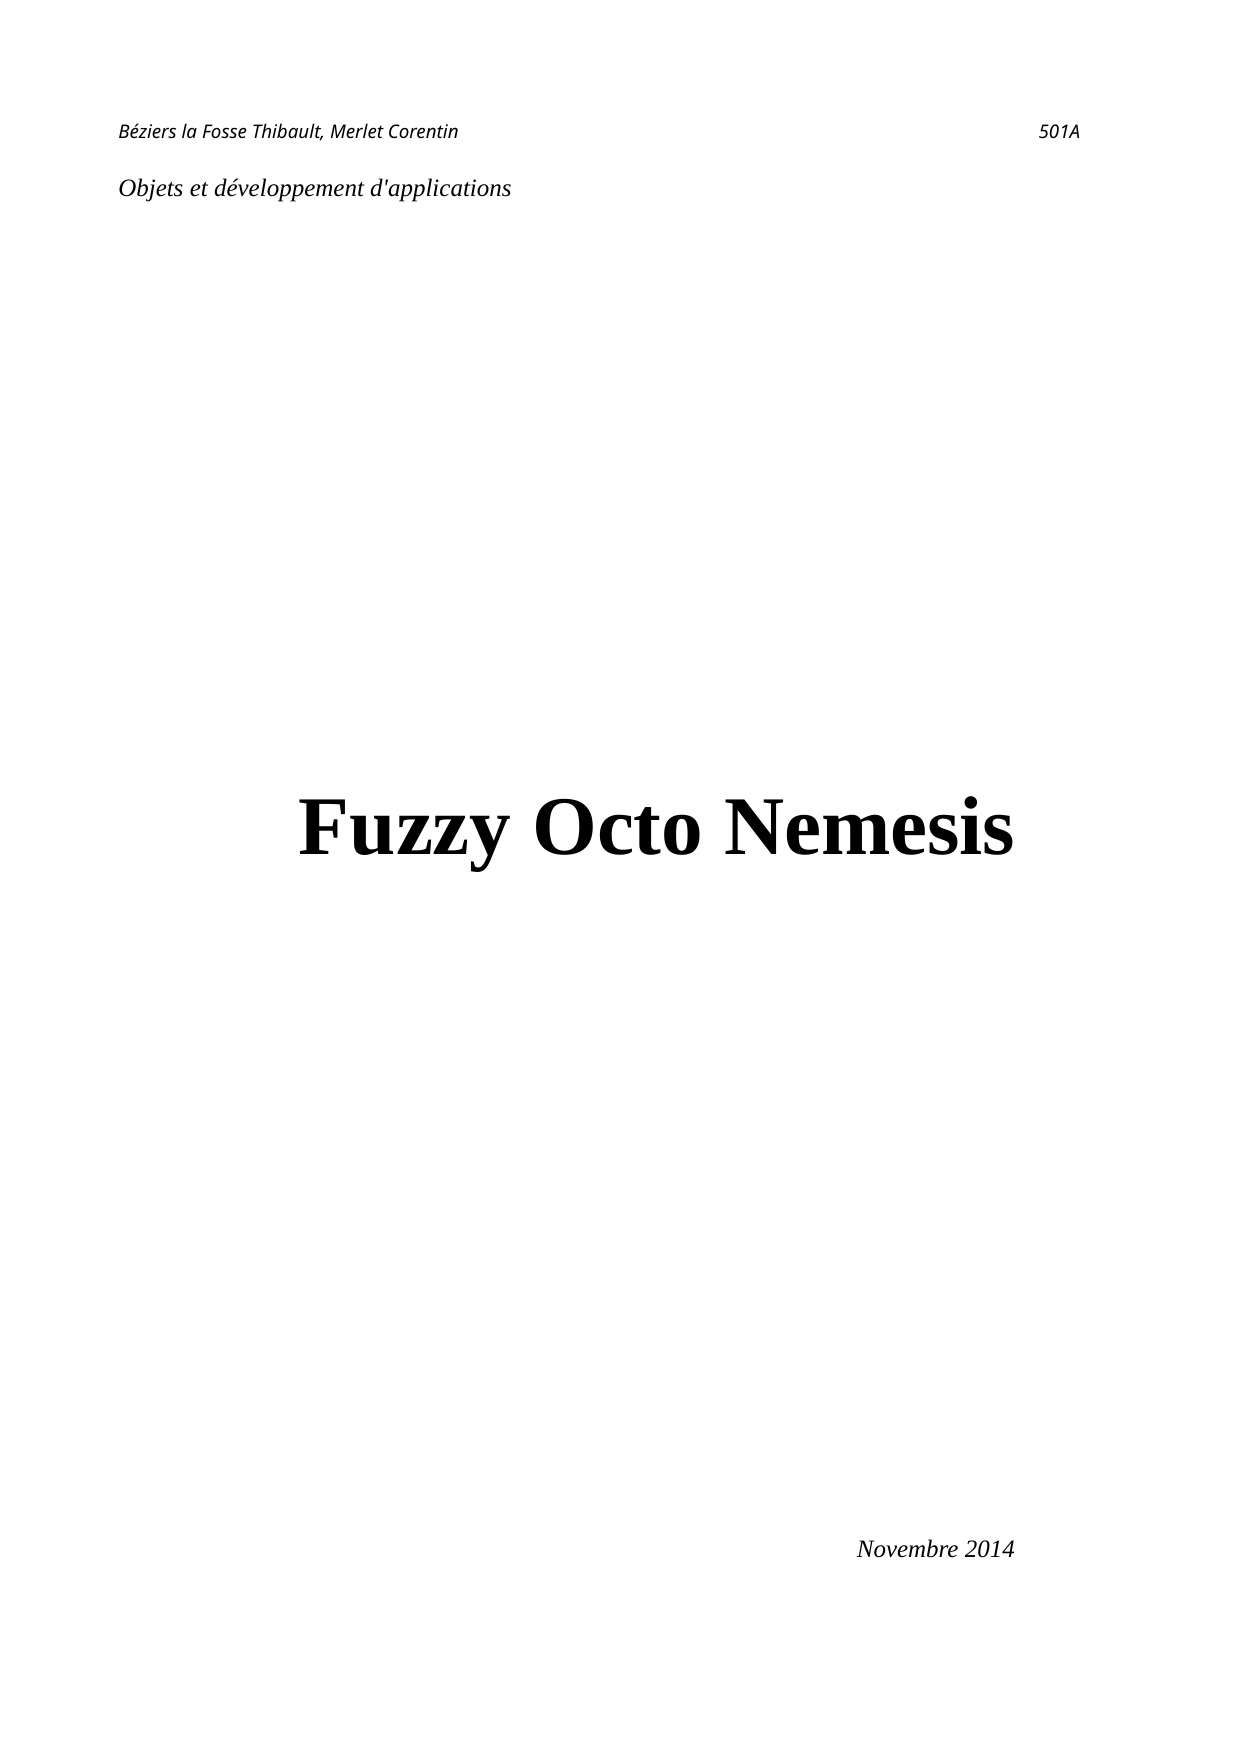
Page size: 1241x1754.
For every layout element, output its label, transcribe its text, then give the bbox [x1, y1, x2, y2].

text Fuzzy Octo Nemesis [118, 777, 1122, 873]
text Novembre 2014 [118, 1534, 1122, 1563]
text Objets et développement d'applications [118, 173, 1122, 202]
